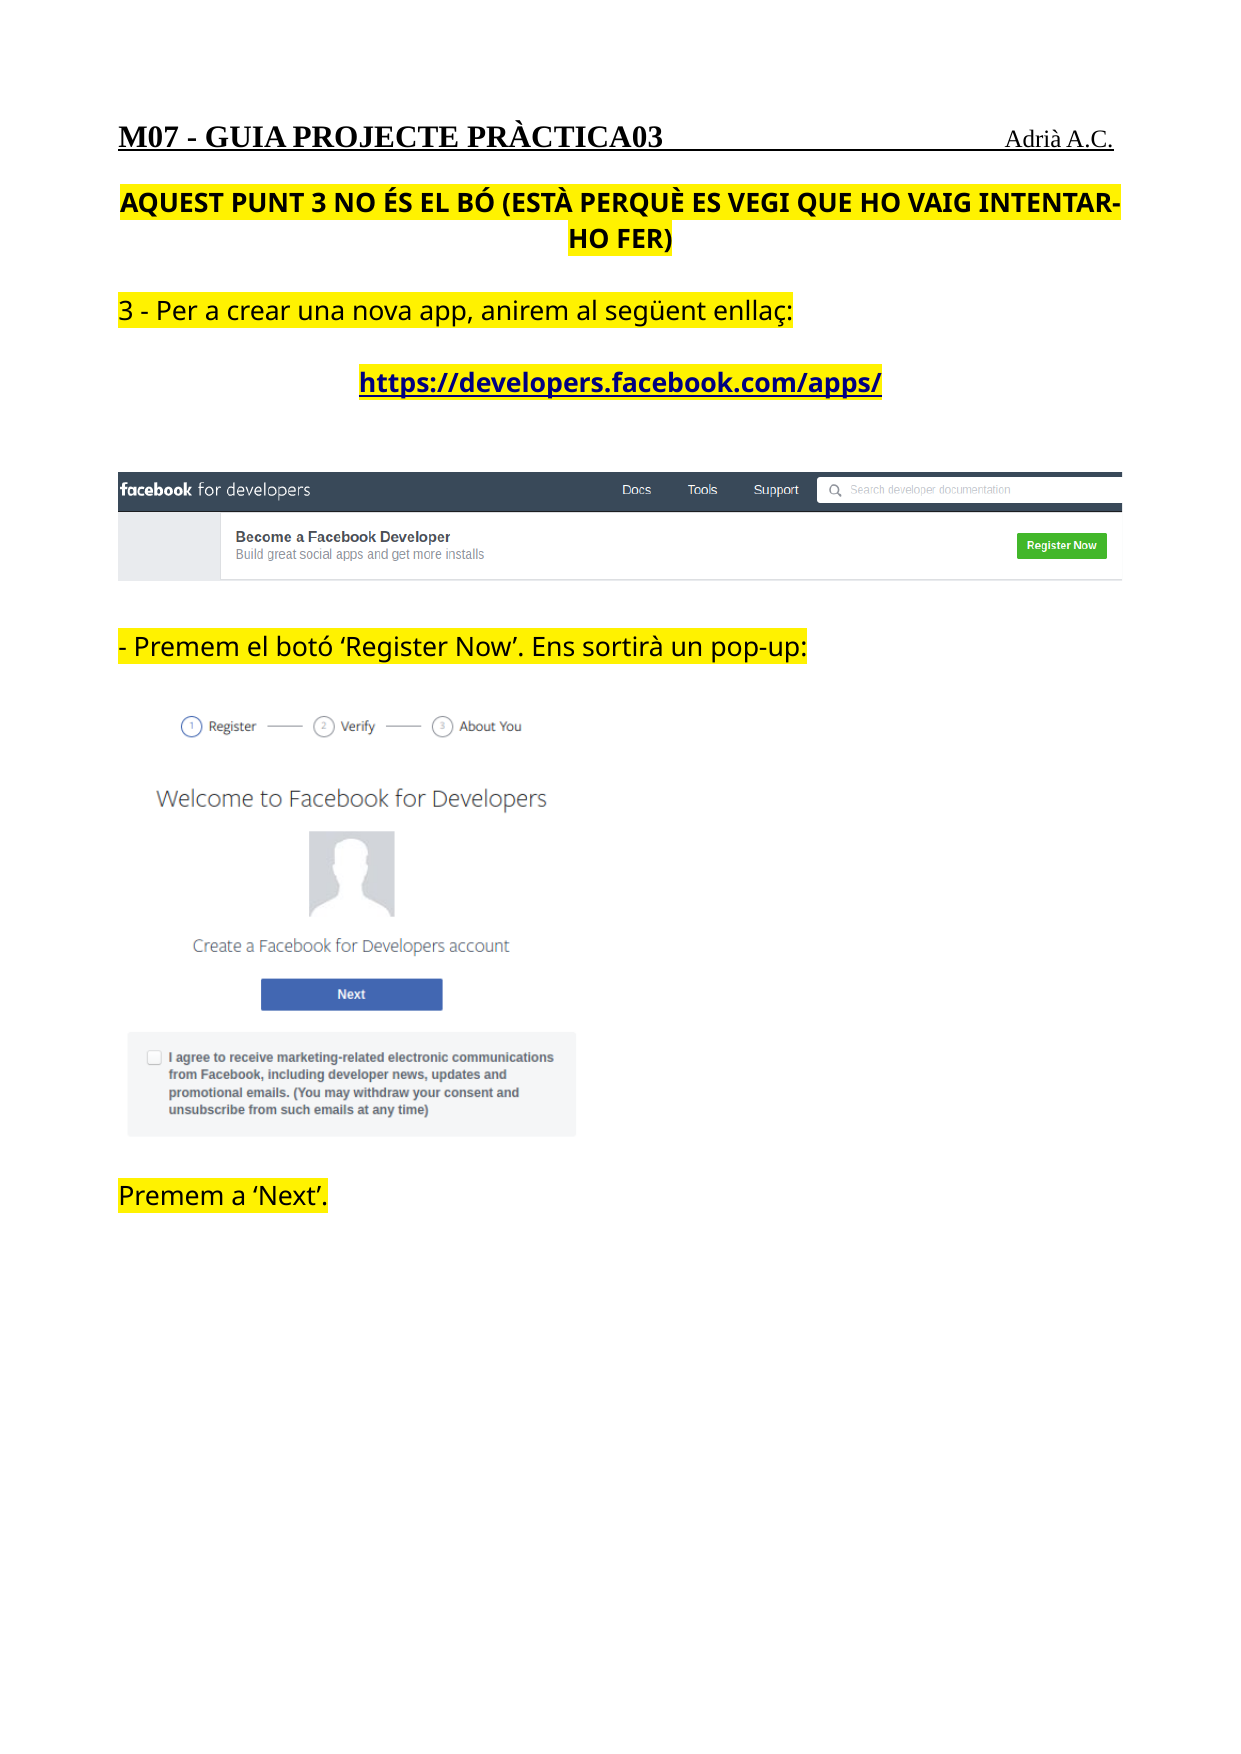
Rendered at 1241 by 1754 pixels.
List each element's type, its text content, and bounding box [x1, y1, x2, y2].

text - Premem el botó ‘Register Now’. Ens sortirà un pop-up: [118, 628, 1122, 664]
text Premem a ‘Next’. [118, 1177, 1122, 1213]
picture [118, 472, 1123, 581]
text 3 - Per a crear una nova app, anirem al següent enllaç: [118, 292, 1122, 328]
text https://developers.facebook.com/apps/ [118, 364, 1122, 400]
text AQUEST PUNT 3 NO ÉS EL BÓ (ESTÀ PERQUÈ ES VEGI QUE HO VAIG INTENTAR-HO FER) [118, 183, 1122, 256]
picture [118, 700, 590, 1142]
